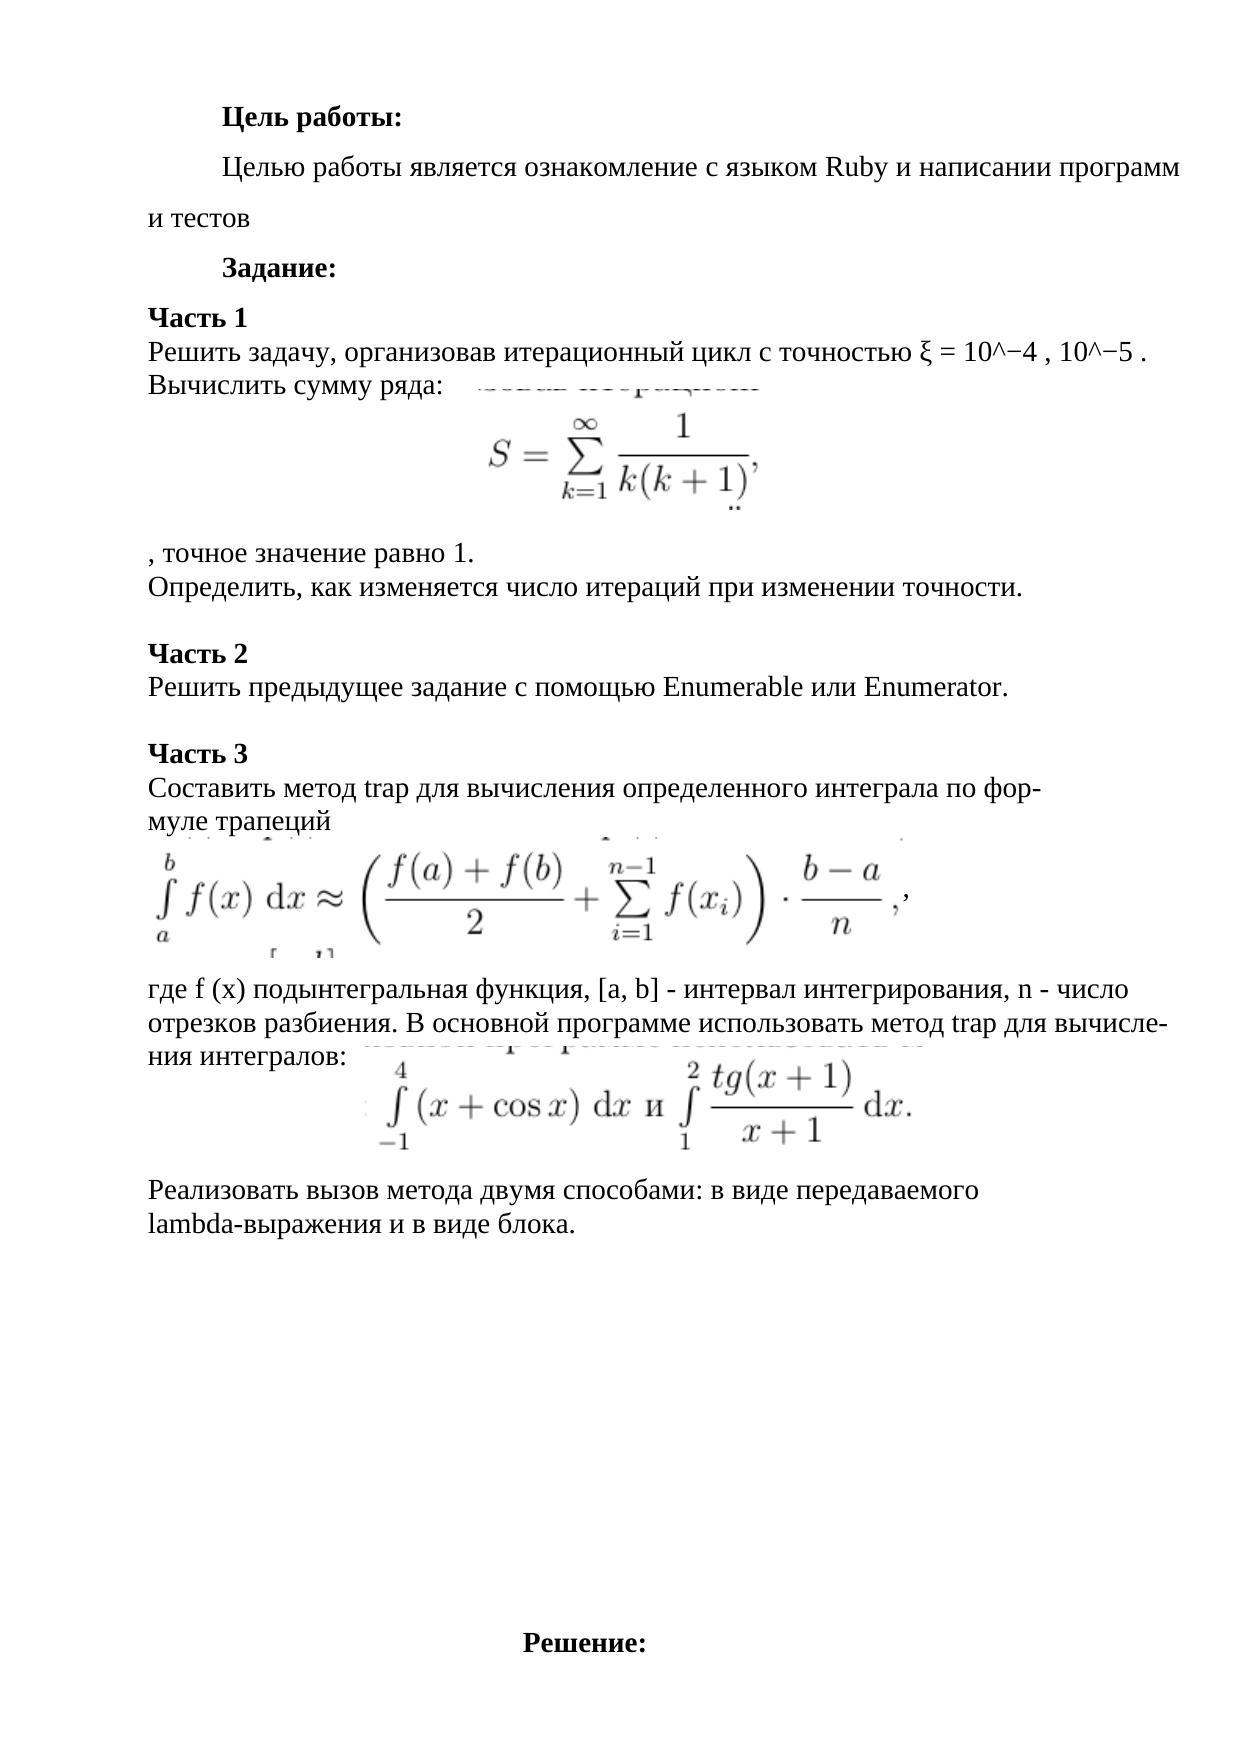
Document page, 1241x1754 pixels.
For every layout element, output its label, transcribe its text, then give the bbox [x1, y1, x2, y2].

text Реализовать вызов метода двумя способами: в виде передаваемого [148, 1172, 1181, 1206]
text Цель работы: [148, 99, 1181, 133]
text Часть 3 [148, 736, 1181, 770]
text Целью работы является ознакомление с языком Ruby и написании программ и тестов [148, 149, 1181, 233]
text Решение: [223, 1625, 1181, 1659]
text Решить задачу, организовав итерационный цикл с точностью ξ = 10^−4 , 10^−5 . [148, 334, 1181, 367]
text где f (x) подынтегральная функция, [a, b] - интервал интегрирования, n - число отрезков разбиения. В основной программе использовать метод trap для вычисле- [148, 971, 1181, 1038]
text Составить метод trap для вычисления определенного интеграла по фор- [148, 770, 1181, 803]
text lambda-выражения и в виде блока. [148, 1206, 1181, 1239]
text ния интегралов: [148, 1038, 1181, 1072]
text муле трапеций [148, 803, 1181, 837]
picture [365, 1046, 923, 1161]
text Определить, как изменяется число итераций при изменении точности. [148, 569, 1181, 602]
picture [478, 389, 761, 510]
text Задание: [148, 250, 1181, 283]
text Часть 1 [148, 300, 1181, 334]
text , точное значение равно 1. [148, 535, 1181, 569]
text Вычислить сумму ряда: [148, 367, 1181, 401]
text Часть 2 [148, 636, 1181, 669]
picture [147, 837, 903, 958]
text , [903, 871, 1181, 904]
text Решить предыдущее задание с помощью Enumerable или Enumerator. [148, 669, 1181, 703]
